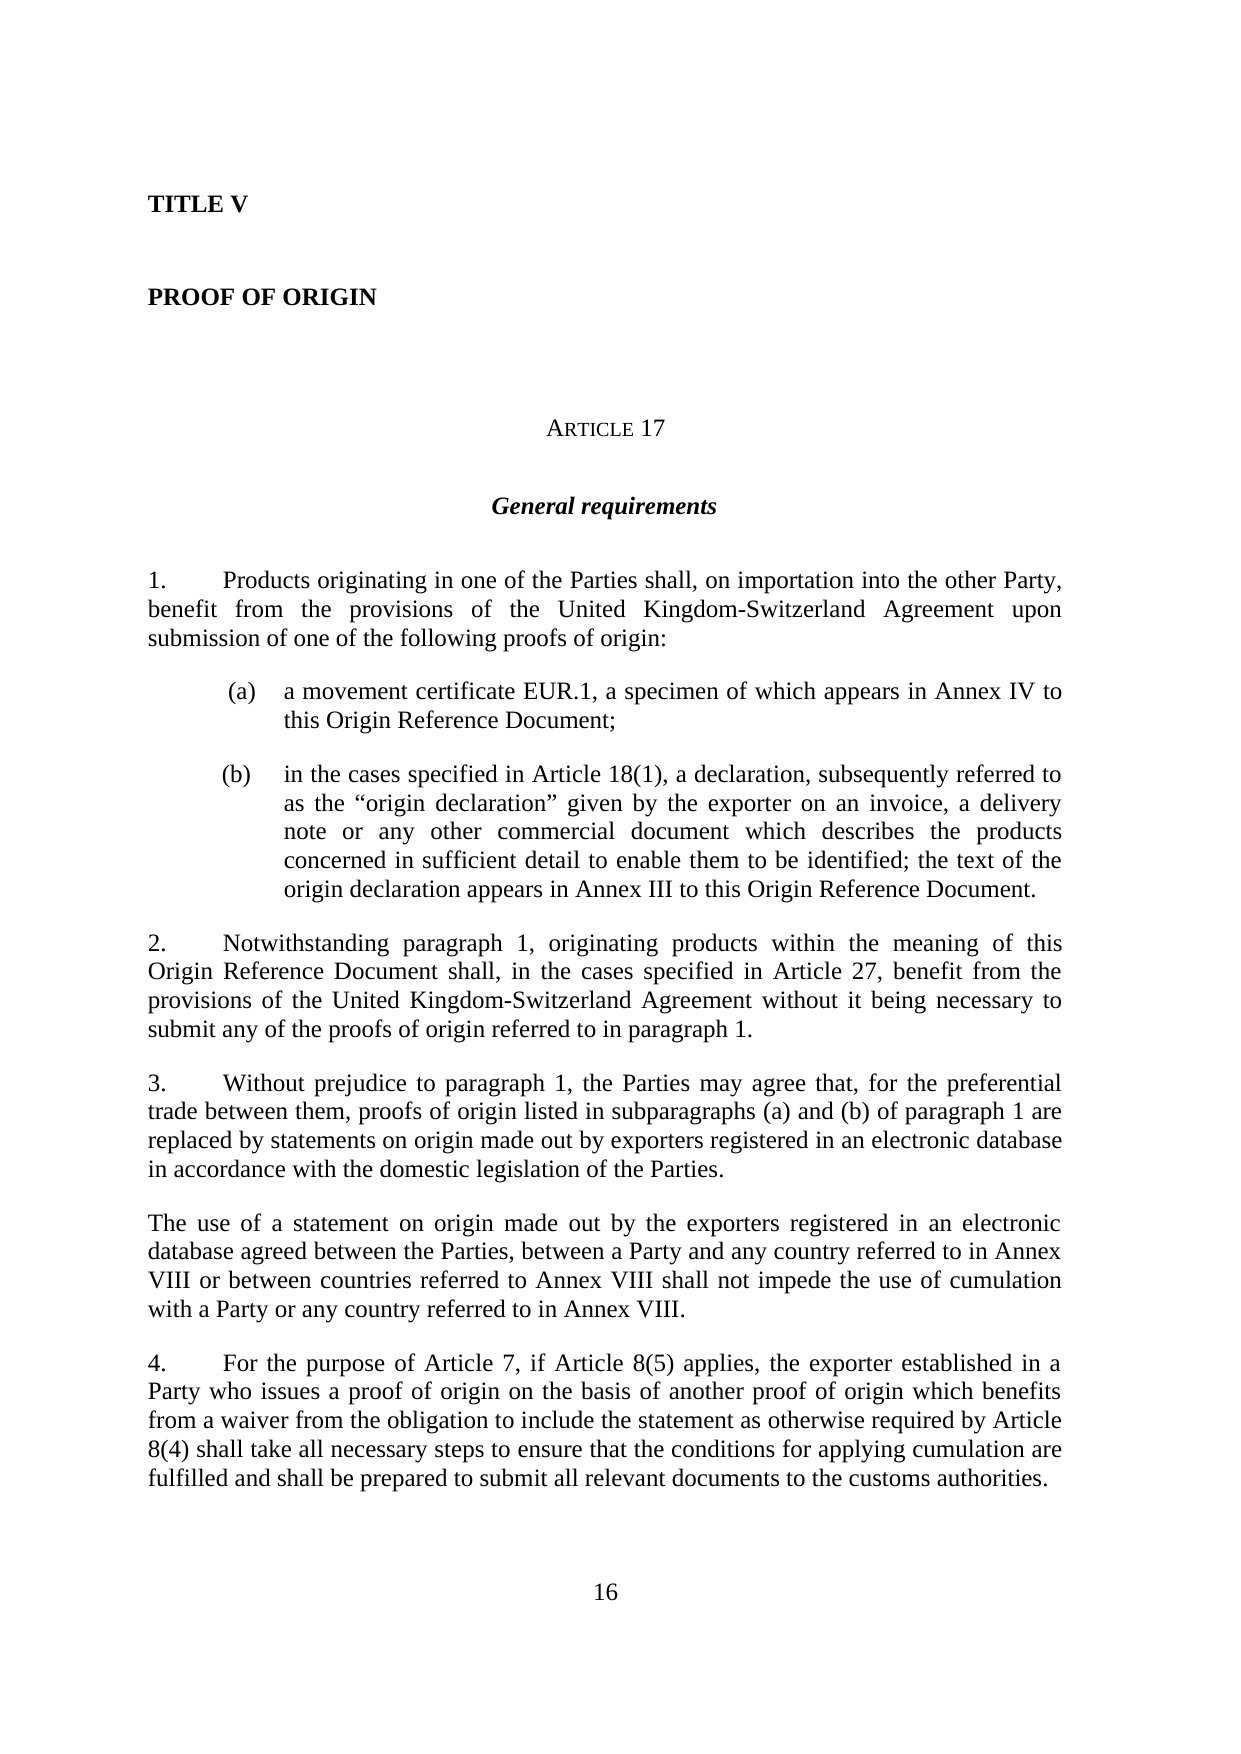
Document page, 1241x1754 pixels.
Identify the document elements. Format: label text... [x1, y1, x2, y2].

list 2. Notwithstanding paragraph 1, originating products within the meaning of this Origin Reference Document shall, in the cases specified in Article 27, benefit from the provisions of the United Kingdom-Switzerland Agreement without it being necessary to submit any of the proofs of origin referred to in paragraph 1. [148, 928, 1063, 1043]
subtitle Article 17 [148, 413, 1063, 441]
text TITLE V [148, 189, 1063, 218]
list 1. Products originating in one of the Parties shall, on importation into the other Party, benefit from the provisions of the United Kingdom-Switzerland Agreement upon submission of one of the following proofs of origin: [148, 565, 1063, 651]
list (b) in the cases specified in Article 18(1), a declaration, subsequently referred to as the “origin declaration” given by the exporter on an invoice, a delivery note or any other commercial document which describes the products concerned in sufficient detail to enable them to be identified; the text of the origin declaration appears in Annex III to this Origin Reference Document. [222, 759, 1063, 903]
text PROOF OF ORIGIN [148, 282, 1063, 311]
list 3. Without prejudice to paragraph 1, the Parties may agree that, for the preferential trade between them, proofs of origin listed in subparagraphs (a) and (b) of paragraph 1 are replaced by statements on origin made out by exporters registered in an electronic database in accordance with the domestic legislation of the Parties. [148, 1068, 1063, 1183]
list 4. For the purpose of Article 7, if Article 8(5) applies, the exporter established in a Party who issues a proof of origin on the basis of another proof of origin which benefits from a waiver from the obligation to include the statement as otherwise required by Article 8(4) shall take all necessary steps to ensure that the conditions for applying cumulation are fulfilled and shall be prepared to submit all relevant documents to the customs authorities. [148, 1348, 1063, 1491]
list (a) a movement certificate EUR.1, a specimen of which appears in Annex IV to this Origin Reference Document; [222, 676, 1063, 734]
list The use of a statement on origin made out by the exporters registered in an electronic database agreed between the Parties, between a Party and any country referred to in Annex VIII or between countries referred to Annex VIII shall not impede the use of cumulation with a Party or any country referred to in Annex VIII. [148, 1208, 1063, 1323]
title General requirements [148, 491, 1063, 520]
